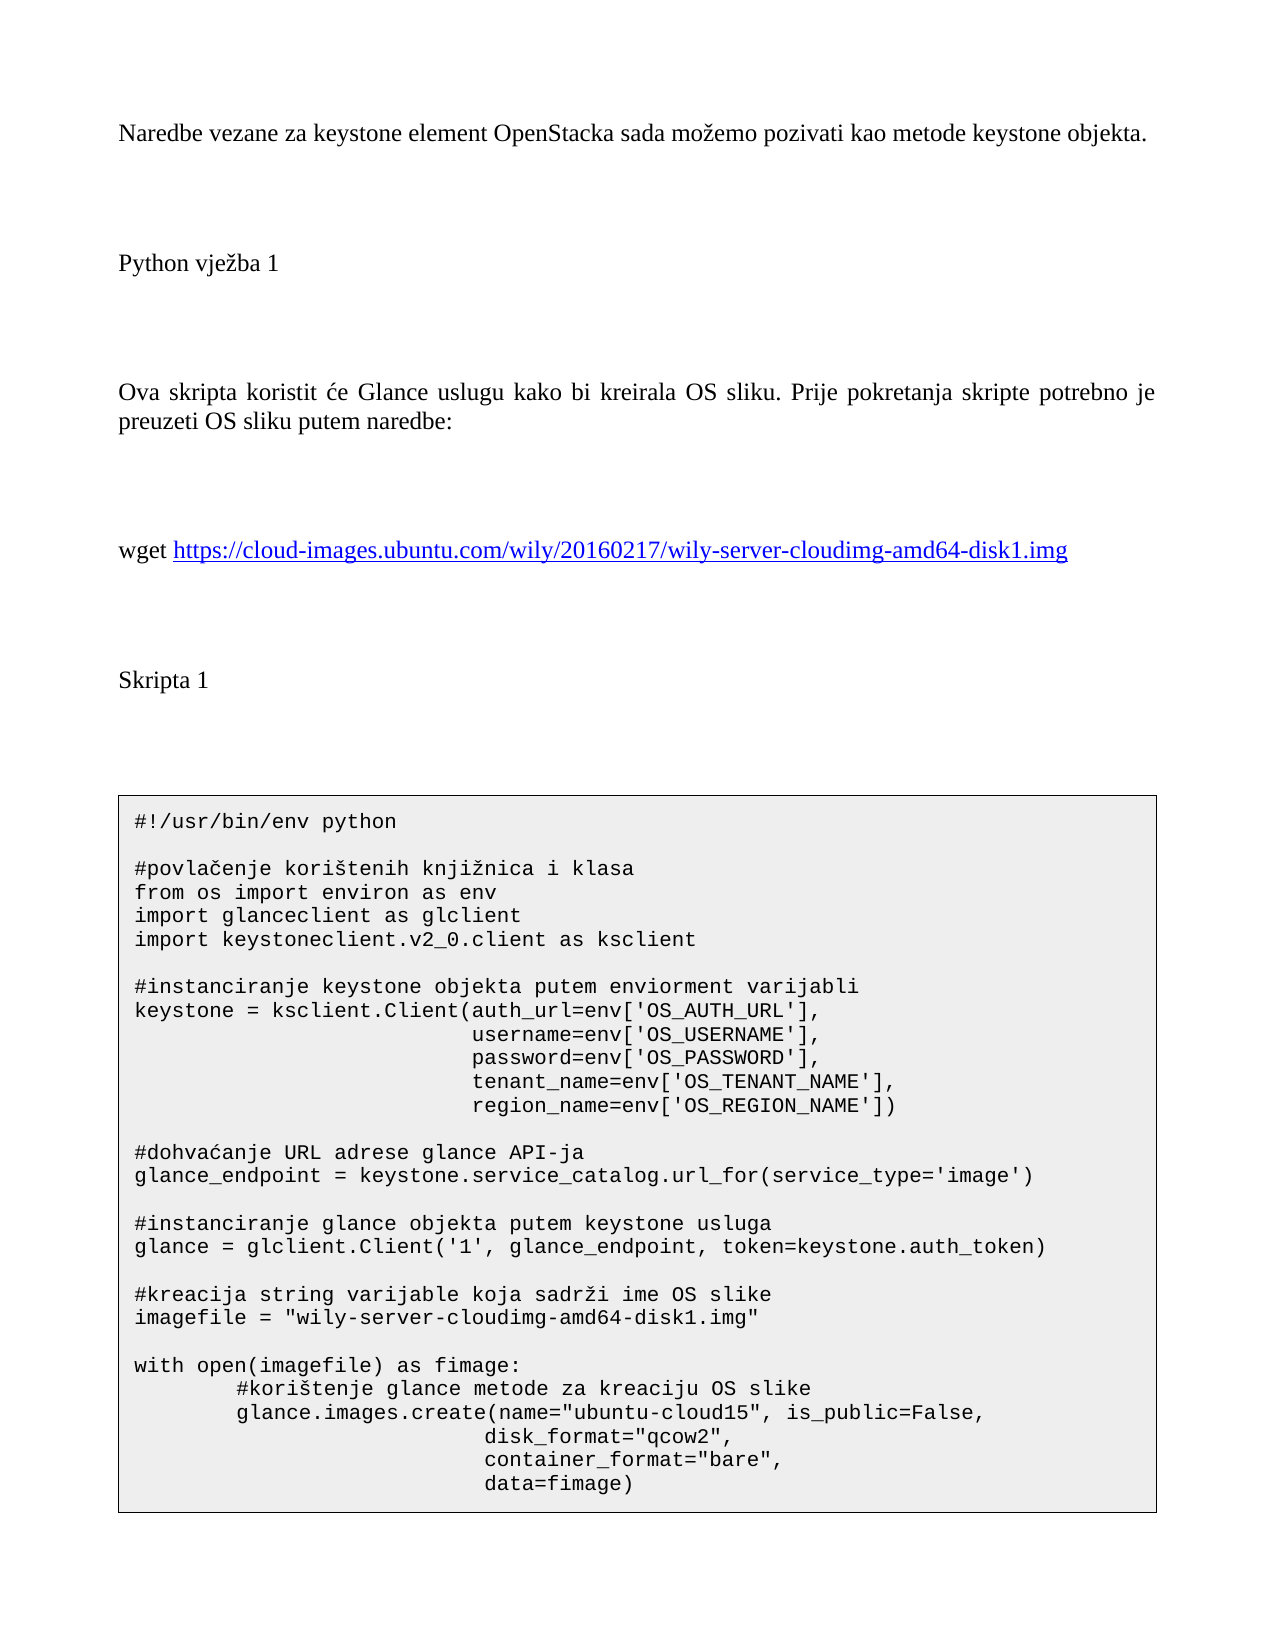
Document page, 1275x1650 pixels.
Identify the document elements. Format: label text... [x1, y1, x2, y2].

text Python vježba 1 [118, 248, 1157, 276]
text glance = glclient.Client('1', glance_endpoint, token=keystone.auth_token) [119, 1220, 1156, 1244]
text #dohvaćanje URL adrese glance API-ja [119, 1126, 1156, 1149]
text tenant_name=env['OS_TENANT_NAME'], [119, 1055, 1156, 1078]
text username=env['OS_USERNAME'], [119, 1008, 1156, 1031]
text from os import environ as env [119, 866, 1156, 889]
text import glanceclient as glclient [119, 889, 1156, 913]
text container_format="bare", [119, 1433, 1156, 1457]
text Ova skripta koristit će Glance uslugu kako bi kreirala OS sliku. Prije pokretanja skripte potrebno je preuzeti OS sliku putem naredbe: [118, 377, 1157, 435]
text imagefile = "wily-server-cloudimg-amd64-disk1.img" [119, 1291, 1156, 1315]
text glance.images.create(name="ubuntu-cloud15", is_public=False, [119, 1386, 1156, 1409]
text disk_format="qcow2", [119, 1409, 1156, 1433]
text #povlačenje korištenih knjižnica i klasa [119, 842, 1156, 866]
text Skripta 1 [118, 665, 1157, 694]
text #instanciranje keystone objekta putem enviorment varijabli [119, 960, 1156, 984]
text import keystoneclient.v2_0.client as ksclient [119, 913, 1156, 937]
text Naredbe vezane za keystone element OpenStacka sada možemo pozivati kao metode keystone objekta. [118, 118, 1157, 147]
text #kreacija string varijable koja sadrži ime OS slike [119, 1268, 1156, 1291]
text #!/usr/bin/env python [119, 796, 1156, 818]
text region_name=env['OS_REGION_NAME']) [119, 1078, 1156, 1102]
text data=fimage) [119, 1457, 1156, 1512]
text #korištenje glance metode za kreaciju OS slike [119, 1362, 1156, 1386]
text keystone = ksclient.Client(auth_url=env['OS_AUTH_URL'], [119, 984, 1156, 1008]
text with open(imagefile) as fimage: [119, 1339, 1156, 1362]
text glance_endpoint = keystone.service_catalog.url_for(service_type='image') [119, 1149, 1156, 1173]
text wget https://cloud-images.ubuntu.com/wily/20160217/wily-server-cloudimg-amd64-disk1.img [118, 536, 1157, 564]
text #instanciranje glance objekta putem keystone usluga [119, 1197, 1156, 1220]
text password=env['OS_PASSWORD'], [119, 1031, 1156, 1055]
